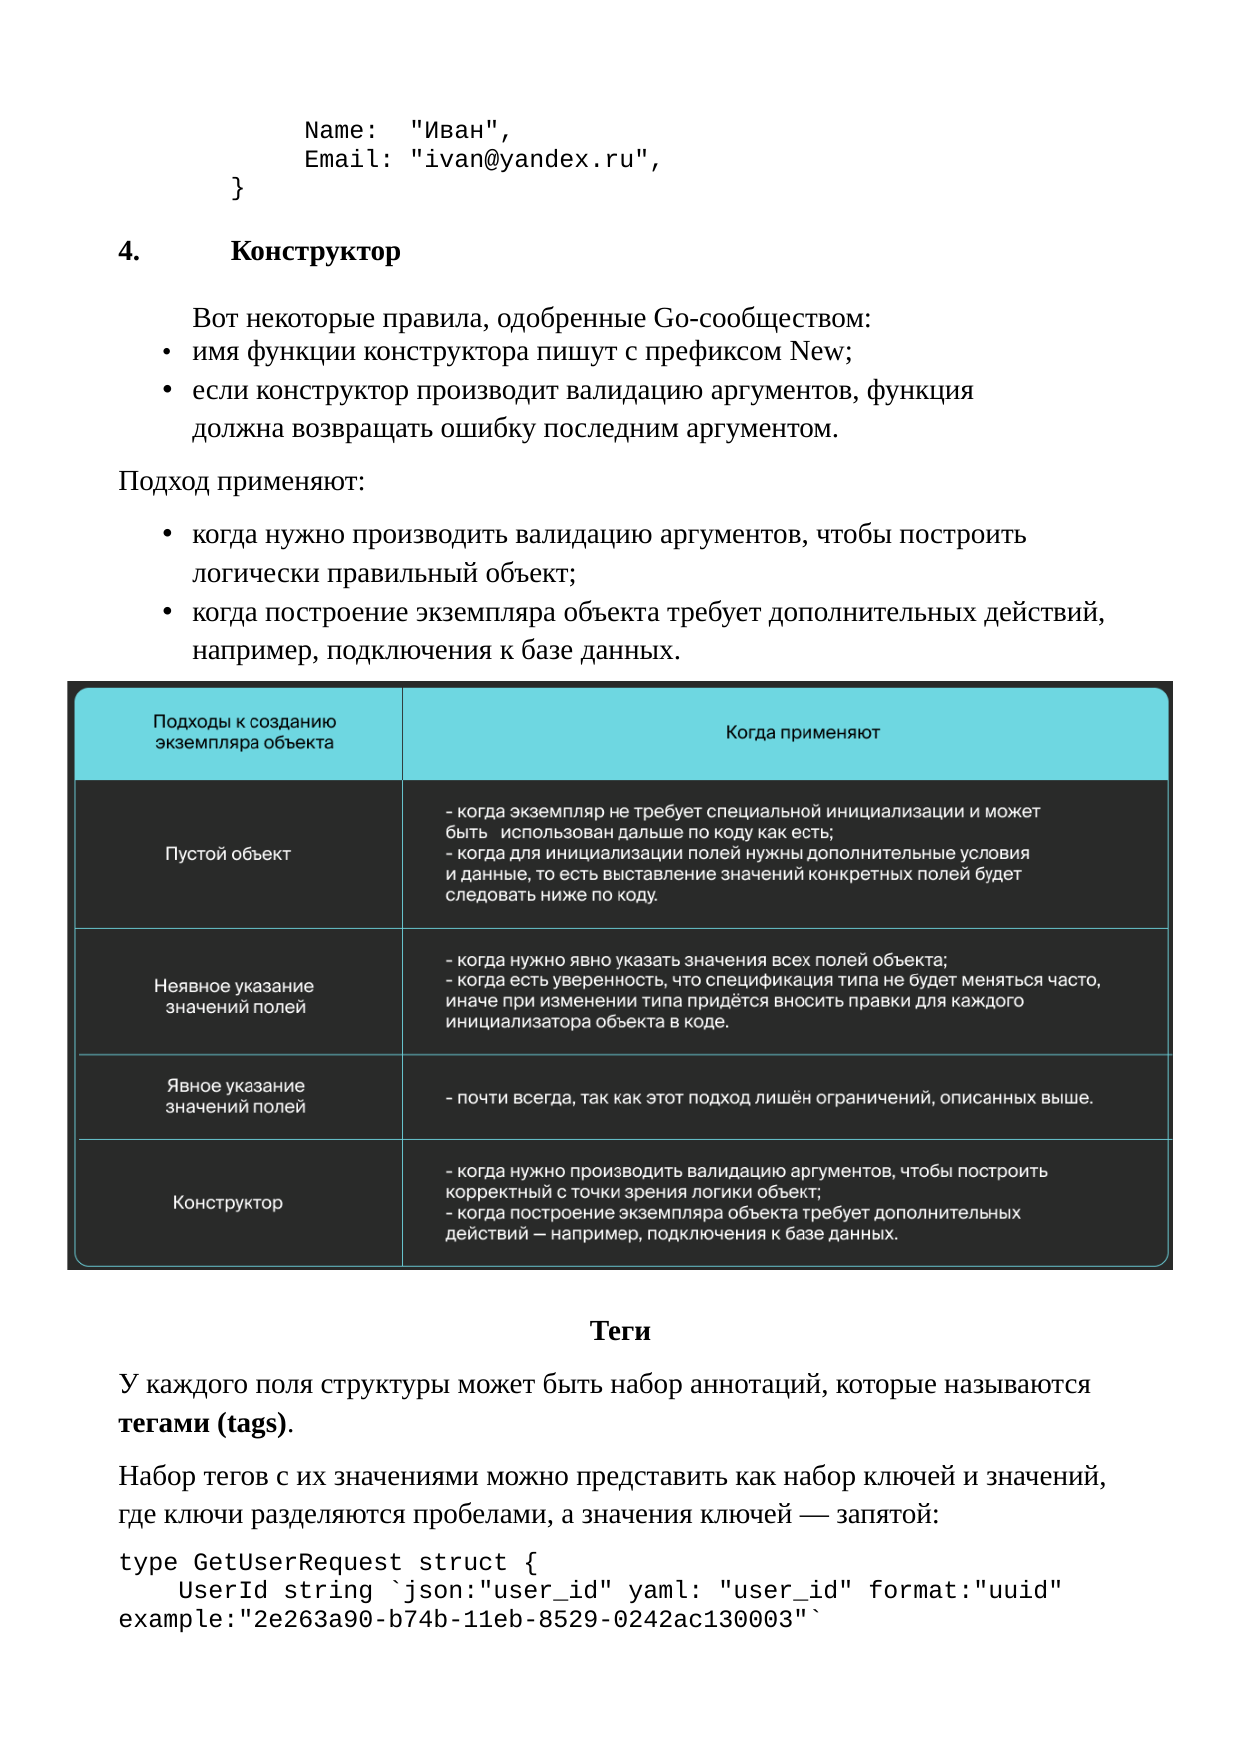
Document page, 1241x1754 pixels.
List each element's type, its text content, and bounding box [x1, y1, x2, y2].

picture [67, 681, 1173, 1270]
text У каждого поля структуры может быть набор аннотаций, которые называются тегами (tags). [118, 1366, 1122, 1438]
list имя функции конструктора пишут с префиксом New; [162, 333, 1122, 367]
text Теги [118, 1270, 1122, 1347]
list Конструктор [118, 233, 1122, 266]
list когда нужно производить валидацию аргументов, чтобы построить логически правильный объект; [162, 517, 1122, 589]
text Name: "Иван", [195, 118, 1122, 146]
list если конструктор производит валидацию аргументов, функция должна возвращать ошибку последним аргументом. [162, 372, 1122, 444]
text Email: "ivan@yandex.ru", [195, 146, 1122, 175]
text } [195, 175, 1122, 203]
list когда построение экземпляра объекта требует дополнительных действий, например, подключения к базе данных. [162, 594, 1122, 666]
text UserId string `json:"user_id" yaml: "user_id" format:"uuid" example:"2e263a90-b74b-11eb-8529-0242ac130003"` [118, 1578, 1122, 1634]
list Вот некоторые правила, одобренные Go-сообществом: [118, 266, 1122, 333]
text Набор тегов с их значениями можно представить как набор ключей и значений, где ключи разделяются пробелами, а значения ключей — запятой: [118, 1458, 1122, 1530]
text type GetUserRequest struct { [118, 1549, 1122, 1578]
list Подход применяют: [118, 463, 1122, 497]
